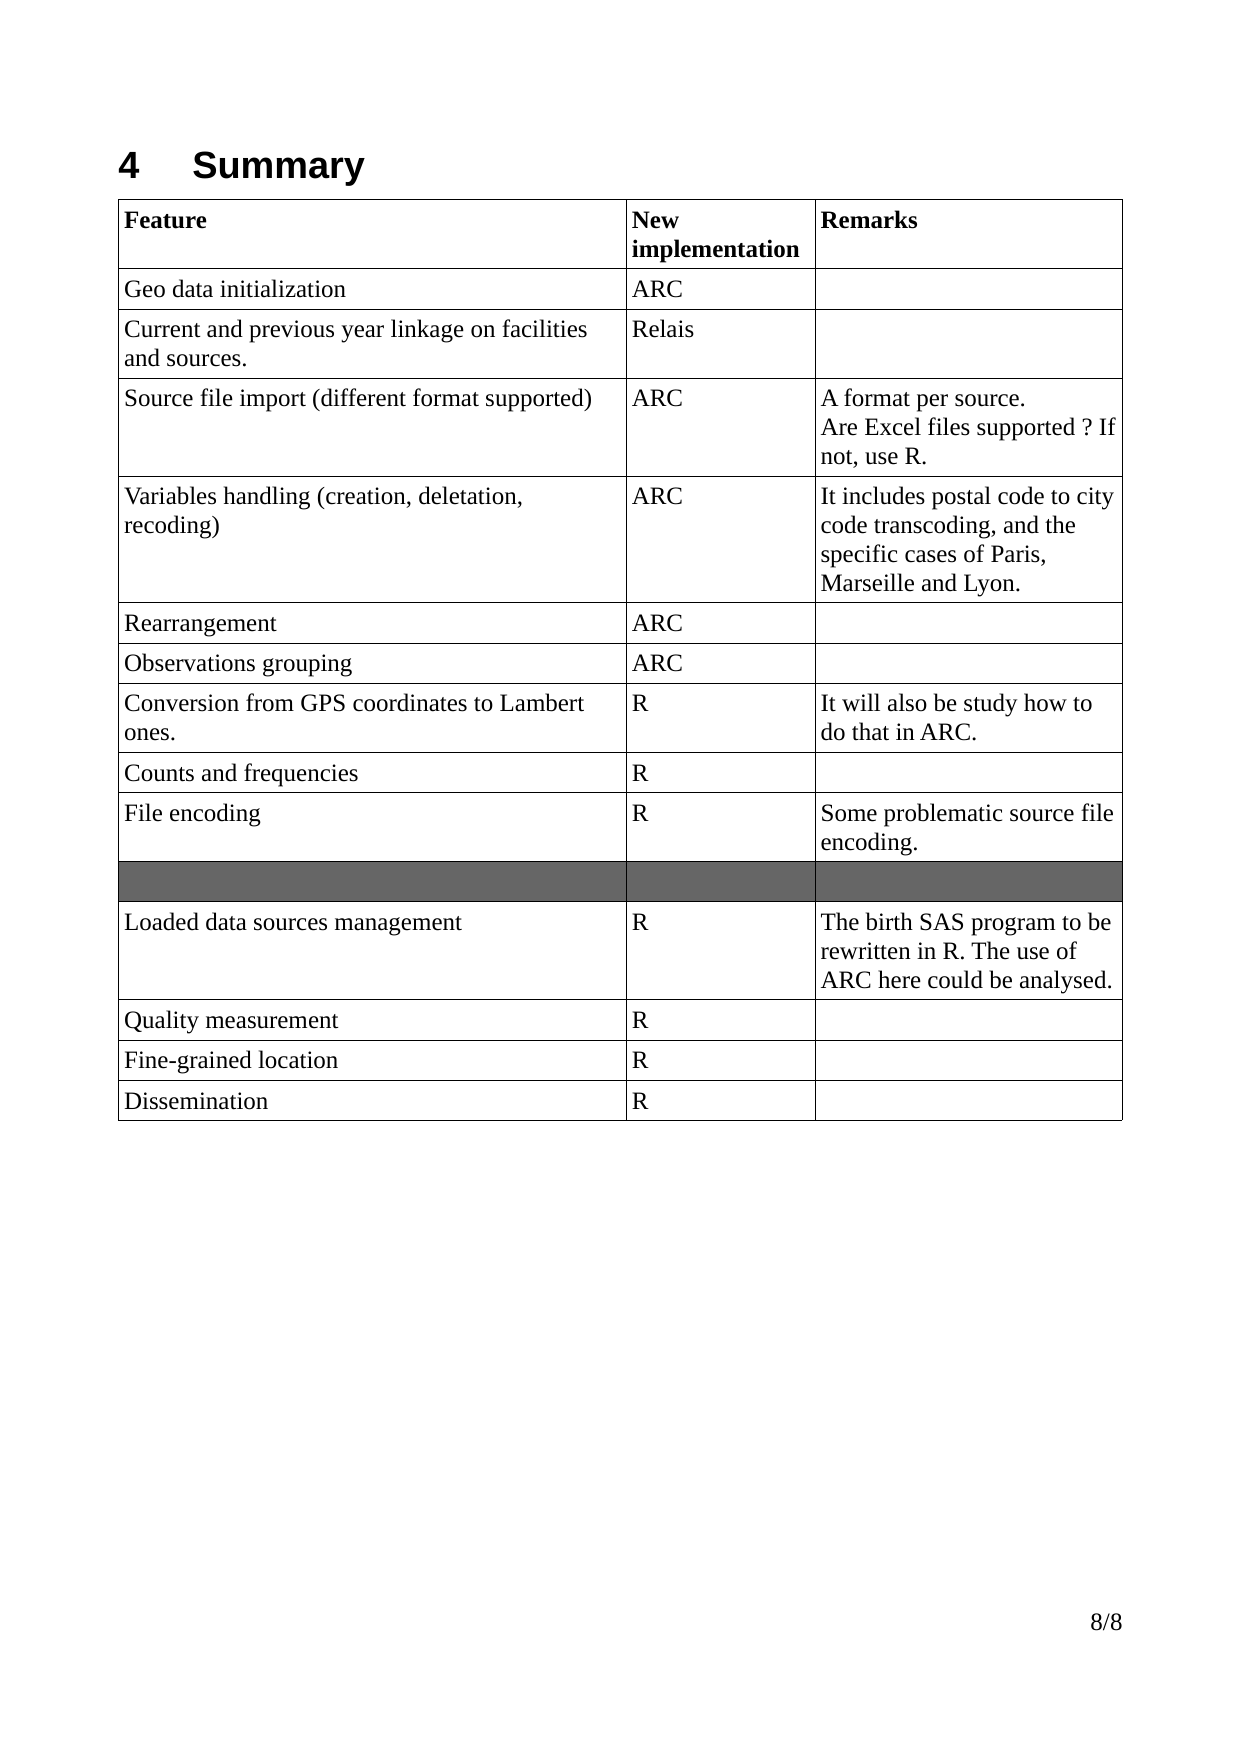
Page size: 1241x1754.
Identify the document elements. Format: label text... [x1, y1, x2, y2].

table_cell ARC [627, 379, 815, 476]
table_cell Relais [627, 310, 815, 378]
table_cell A format per source. Are Excel files supported ? If not, use R. [816, 379, 1122, 476]
table_cell R [627, 1081, 815, 1120]
table_cell Some problematic source file encoding. [816, 793, 1122, 861]
table_cell [627, 862, 815, 901]
table_cell ARC [627, 603, 815, 642]
table_cell It includes postal code to city code transcoding, and the specific cases of Paris, Marseille and Lyon. [816, 477, 1122, 602]
table_cell Current and previous year linkage on facilities and sources. [119, 310, 626, 378]
table_cell R [627, 902, 815, 999]
table_cell [816, 1000, 1122, 1039]
table_cell Counts and frequencies [119, 753, 626, 792]
table_cell Variables handling (creation, deletation, recoding) [119, 477, 626, 602]
table_header Remarks [816, 200, 1122, 268]
subtitle Summary [118, 143, 1122, 187]
table_cell R [627, 684, 815, 752]
table_cell ARC [627, 477, 815, 602]
table_cell Rearrangement [119, 603, 626, 642]
table_cell ARC [627, 269, 815, 309]
table_cell R [627, 793, 815, 861]
table_cell Geo data initialization [119, 269, 626, 309]
table_cell [816, 753, 1122, 792]
table_cell [816, 644, 1122, 683]
table_cell Quality measurement [119, 1000, 626, 1039]
table_cell Dissemination [119, 1081, 626, 1120]
table_cell R [627, 1000, 815, 1039]
table_cell Observations grouping [119, 644, 626, 683]
table_cell Loaded data sources management [119, 902, 626, 999]
table_cell [816, 862, 1122, 901]
table_cell It will also be study how to do that in ARC. [816, 684, 1122, 752]
table_cell Fine-grained location [119, 1041, 626, 1080]
table_cell Conversion from GPS coordinates to Lambert ones. [119, 684, 626, 752]
table_cell R [627, 753, 815, 792]
table_cell [816, 310, 1122, 378]
table_cell R [627, 1041, 815, 1080]
table_cell The birth SAS program to be rewritten in R. The use of ARC here could be analysed. [816, 902, 1122, 999]
table_header New implementation [627, 200, 815, 268]
table_cell [816, 1041, 1122, 1080]
table_cell [119, 862, 626, 901]
table_cell [816, 1081, 1122, 1120]
table_cell [816, 603, 1122, 642]
table_cell ARC [627, 644, 815, 683]
table_header Feature [119, 200, 626, 268]
table_cell Source file import (different format supported) [119, 379, 626, 476]
table_cell File encoding [119, 793, 626, 861]
table_cell [816, 269, 1122, 309]
